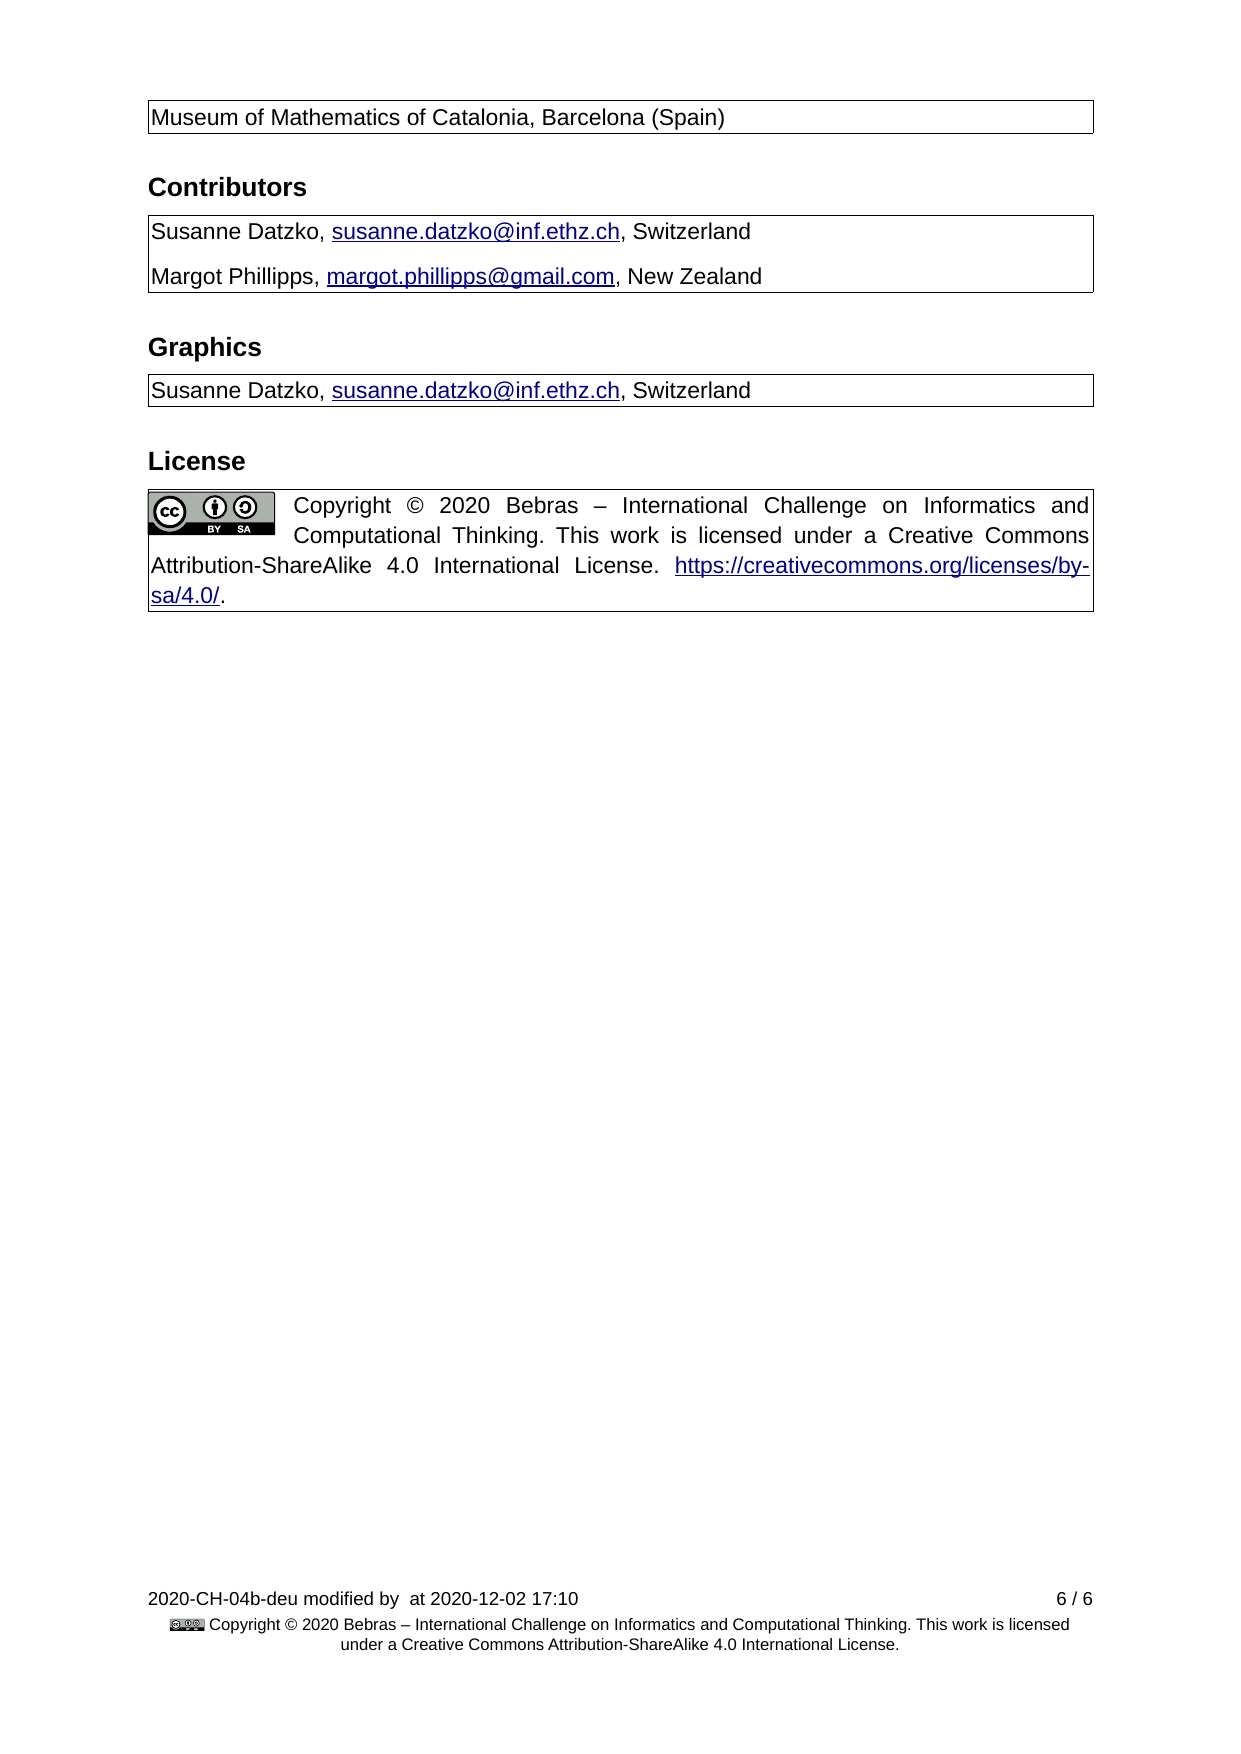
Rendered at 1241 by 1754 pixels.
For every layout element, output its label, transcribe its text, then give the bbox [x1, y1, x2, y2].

subtitle License [148, 446, 1093, 476]
text Susanne Datzko, susanne.datzko@inf.ethz.ch, Switzerland [149, 375, 1093, 406]
text Museum of Mathematics of Catalonia, Barcelona (Spain) [149, 101, 1093, 133]
text Susanne Datzko, susanne.datzko@inf.ethz.ch, Switzerland [149, 216, 1093, 244]
subtitle Contributors [148, 172, 1093, 202]
subtitle Graphics [148, 331, 1093, 362]
text Copyright © 2020 Bebras – International Challenge on Informatics and Computational Thinking. This work is licensed under a Creative Commons Attribution-ShareAlike 4.0 International License. https://creativecommons.org/licenses/by-sa/4.0/. [149, 490, 1093, 611]
text Margot Phillipps, margot.phillipps@gmail.com, New Zealand [149, 260, 1093, 292]
